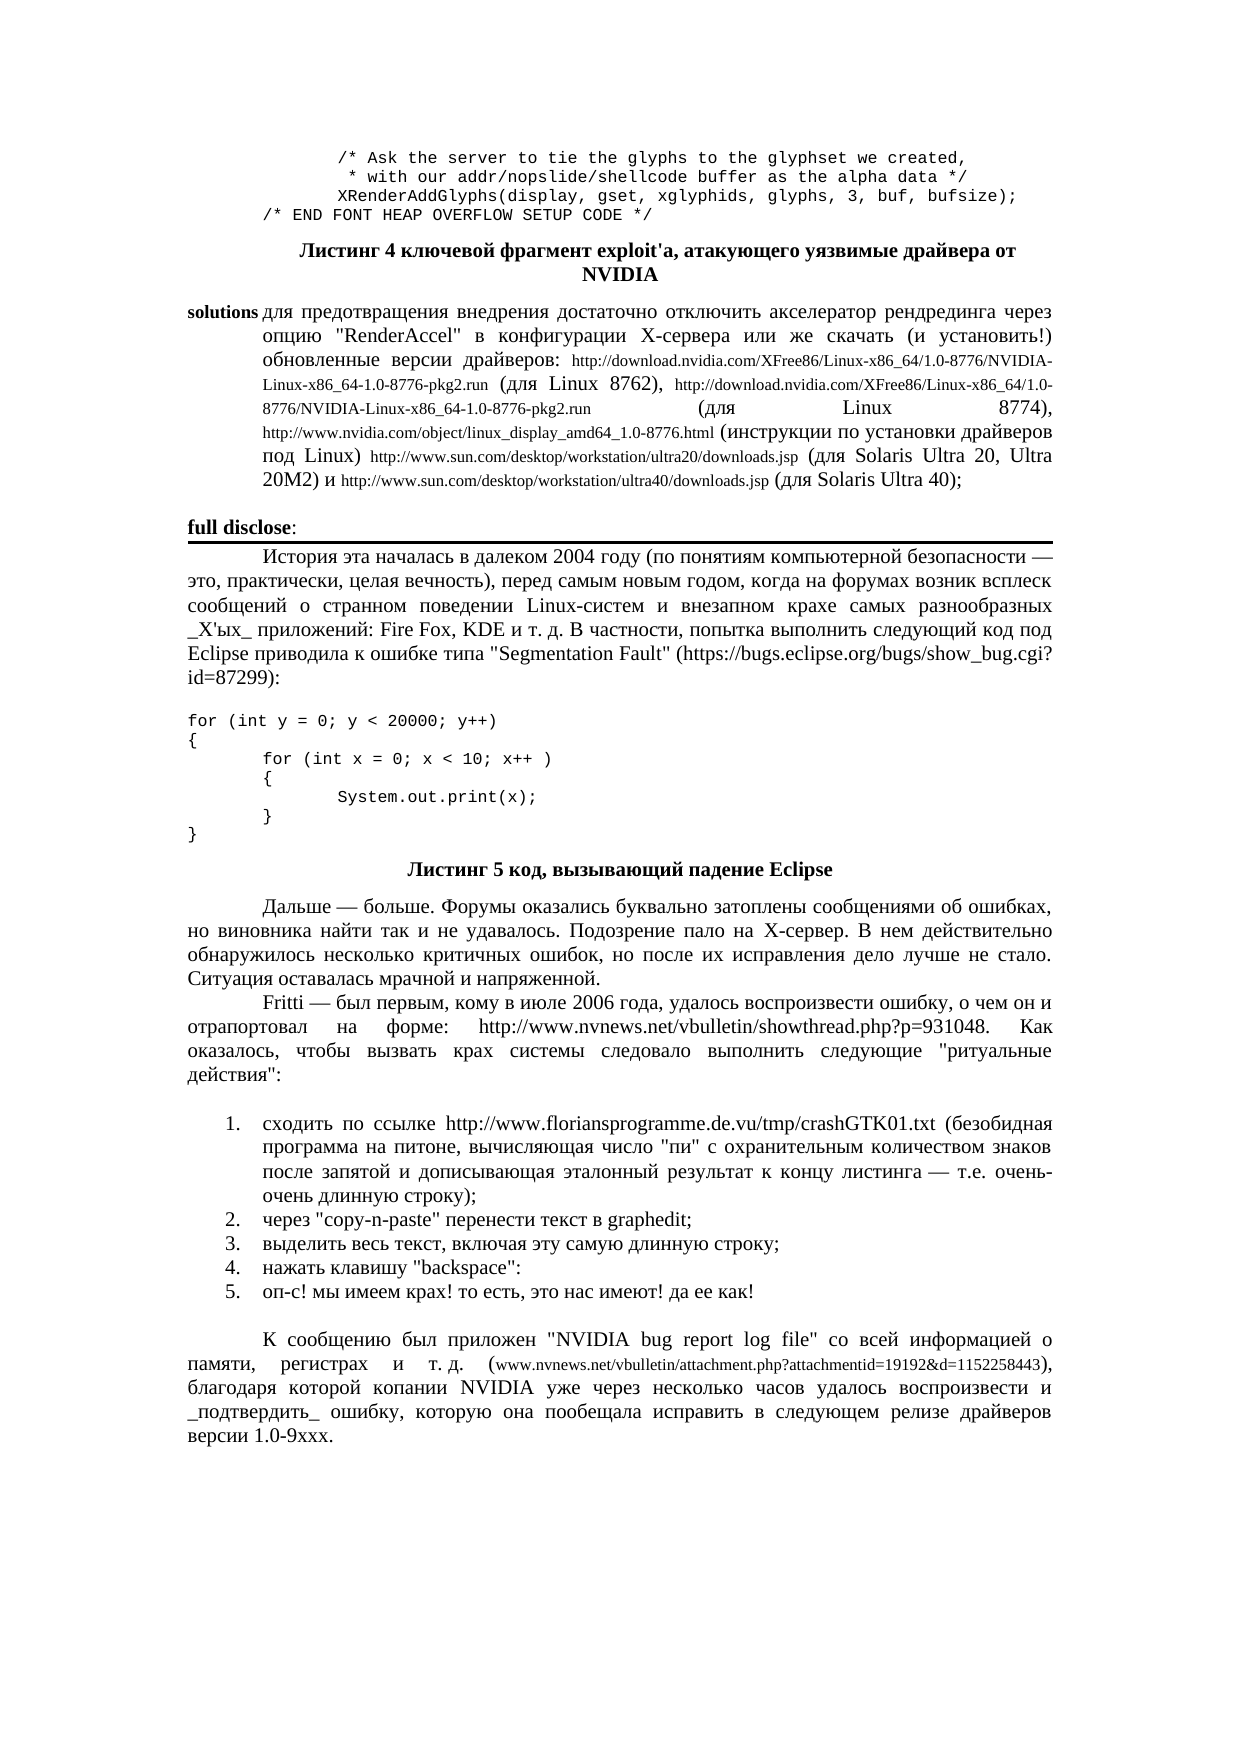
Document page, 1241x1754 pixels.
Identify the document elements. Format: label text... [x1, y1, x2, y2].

text Листинг 4 ключевой фрагмент exploit'а, атакующего уязвимые драйвера от NVIDIA [187, 238, 1053, 286]
text { [187, 769, 1053, 788]
text for (int x = 0; x < 10; x++ ) [187, 751, 1053, 769]
text К сообщению был приложен "NVIDIA bug report log file" со всей информацией о памяти, регистрах и т. д. (www.nvnews.net/vbulletin/attachment.php?attachmentid=19192&d=1152258443), благодаря которой копании NVIDIA уже через несколько часов удалось воспроизвести и _подтвердить_ ошибку, которую она пообещала исправить в следующем релизе драйверов версии 1.0-9xxx. [187, 1327, 1053, 1447]
text } [187, 826, 1053, 845]
text for (int y = 0; y < 20000; y++) [187, 713, 1053, 732]
list выделить весь текст, включая эту самую длинную строку; [225, 1231, 1053, 1255]
text Дальше — больше. Форумы оказались буквально затоплены сообщениями об ошибках, но виновника найти так и не удавалось. Подозрение пало на X-сервер. В нем действительно обнаружилось несколько критичных ошибок, но после их исправления дело лучше не стало. Ситуация оставалась мрачной и напряженной. [187, 894, 1053, 990]
text System.out.print(x); [187, 788, 1053, 807]
text solutions для предотвращения внедрения достаточно отключить акселератор рендрединга через опцию "RenderAccel" в конфигурации X-сервера или же скачать (и установить!) обновленные версии драйверов: http://download.nvidia.com/XFree86/Linux-x86_64/1.0-8776/NVIDIA-Linux-x86_64-1.0-8776-pkg2.run (для Linux 8762), http://download.nvidia.com/XFree86/Linux-x86_64/1.0-8776/NVIDIA-Linux-x86_64-1.0-8776-pkg2.run (для Linux 8774), http://www.nvidia.com/object/linux_display_amd64_1.0-8776.html (инструкции по установки драйверов под Linux) http://www.sun.com/desktop/workstation/ultra20/downloads.jsp (для Solaris Ultra 20, Ultra 20M2) и http://www.sun.com/desktop/workstation/ultra40/downloads.jsp (для Solaris Ultra 40); [187, 298, 1053, 491]
text { [187, 732, 1053, 751]
text Листинг 5 код, вызывающий падение Eclipse [187, 857, 1053, 881]
text История эта началась в далеком 2004 году (по понятиям компьютерной безопасности — это, практически, целая вечность), перед самым новым годом, когда на форумах возник всплеск сообщений о странном поведении Linux-систем и внезапном крахе самых разнообразных _X'ых_ приложений: Fire Fox, KDE и т. д. В частности, попытка выполнить следующий код под Eclipse приводила к ошибке типа "Segmentation Fault" (https://bugs.eclipse.org/bugs/show_bug.cgi?id=87299): [187, 544, 1053, 689]
text /* Ask the server to tie the glyphs to the glyphset we created, [187, 150, 1053, 169]
text XRenderAddGlyphs(display, gset, xglyphids, glyphs, 3, buf, bufsize); [187, 188, 1053, 207]
text Fritti — был первым, кому в июле 2006 года, удалось воспроизвести ошибку, о чем он и отрапортовал на форме: http://www.nvnews.net/vbulletin/showthread.php?p=931048. Как оказалось, чтобы вызвать крах системы следовало выполнить следующие "ритуальные действия": [187, 990, 1053, 1086]
list сходить по ссылке http://www.floriansprogramme.de.vu/tmp/crashGTK01.txt (безобидная программа на питоне, вычисляющая число "пи" с охранительным количеством знаков после запятой и дописывающая эталонный результат к концу листинга — т.е. очень-очень длинную строку); [225, 1110, 1053, 1207]
list нажать клавишу "backspace": [225, 1255, 1053, 1279]
text /* END FONT HEAP OVERFLOW SETUP CODE */ [187, 207, 1053, 225]
list оп-с! мы имеем крах! то есть, это нас имеют! да ее как! [225, 1279, 1053, 1303]
list через "copy-n-paste" перенести текст в graphedit; [225, 1207, 1053, 1231]
text } [187, 807, 1053, 826]
text * with our addr/nopslide/shellcode buffer as the alpha data */ [187, 169, 1053, 188]
text full disclose: [187, 515, 1053, 544]
